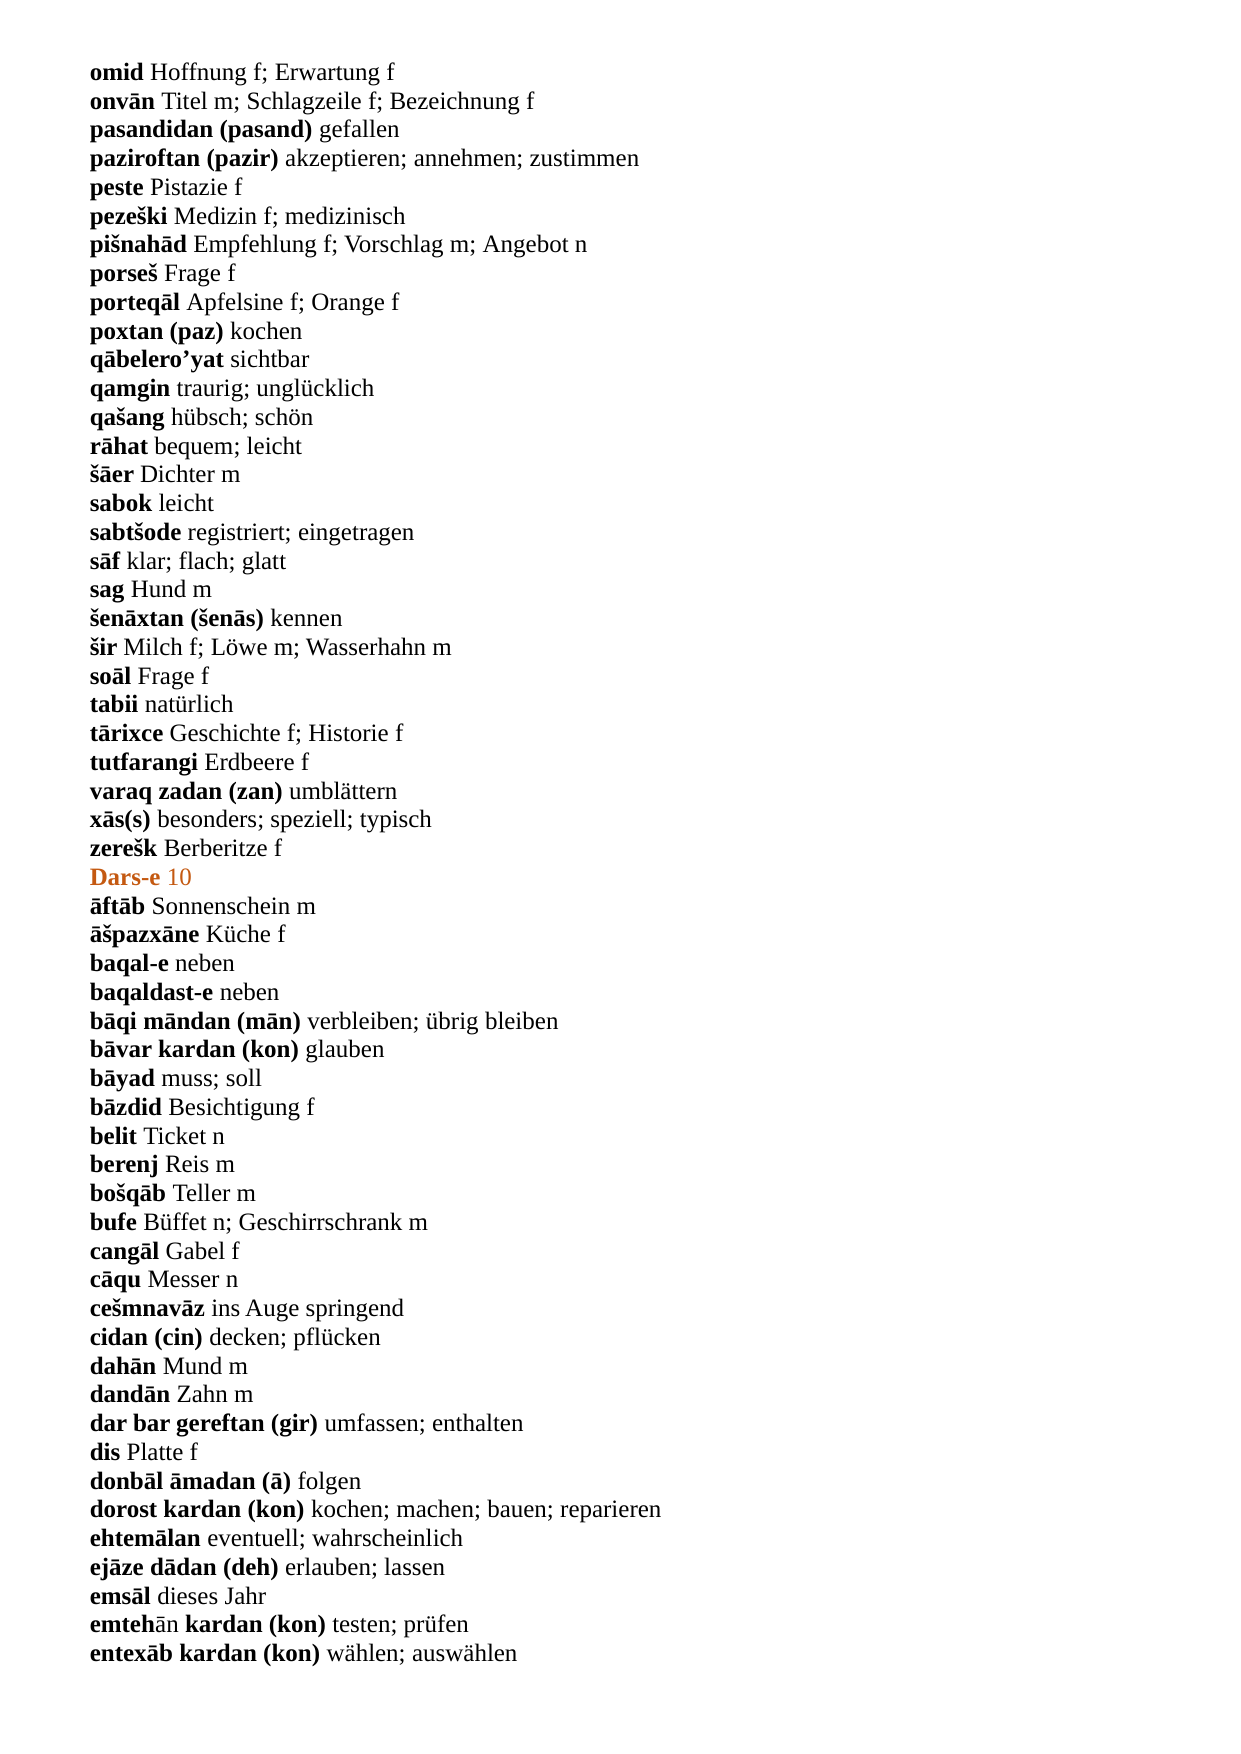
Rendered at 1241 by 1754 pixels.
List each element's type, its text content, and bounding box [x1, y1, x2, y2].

text dis Platte f [89, 1437, 1153, 1466]
text qašang hübsch; schön [89, 402, 1153, 431]
text sabok leicht [89, 488, 1153, 517]
text dar bar gereftan (gir) umfassen; enthalten [89, 1408, 1153, 1437]
text emsāl dieses Jahr [89, 1581, 1153, 1609]
text soāl Frage f [89, 661, 1153, 689]
text baqaldast‐e neben [89, 977, 1153, 1006]
text pišnahād Empfehlung f; Vorschlag m; Angebot n [89, 229, 1153, 258]
text cangāl Gabel f [89, 1236, 1153, 1264]
text cidan (cin) decken; pflücken [89, 1322, 1153, 1351]
text Dars-e 10 [89, 862, 1153, 891]
text emtehān kardan (kon) testen; prüfen [89, 1609, 1153, 1638]
text tutfarangi Erdbeere f [89, 747, 1153, 776]
text belit Ticket n [89, 1121, 1153, 1149]
text varaq zadan (zan) umblättern [89, 776, 1153, 804]
text rāhat bequem; leicht [89, 431, 1153, 459]
text xās(s) besonders; speziell; typisch [89, 804, 1153, 833]
text bāvar kardan (kon) glauben [89, 1034, 1153, 1063]
text šenāxtan (šenās) kennen [89, 603, 1153, 632]
text zerešk Berberitze f [89, 833, 1153, 862]
text tabii natürlich [89, 689, 1153, 718]
text cešmnavāz ins Auge springend [89, 1293, 1153, 1322]
text poxtan (paz) kochen [89, 316, 1153, 344]
text paziroftan (pazir) akzeptieren; annehmen; zustimmen [89, 143, 1153, 172]
text qābelero’yat sichtbar [89, 344, 1153, 373]
text berenj Reis m [89, 1149, 1153, 1178]
text sag Hund m [89, 574, 1153, 603]
text āšpazxāne Küche f [89, 919, 1153, 948]
text šir Milch f; Löwe m; Wasserhahn m [89, 632, 1153, 661]
text pasandidan (pasand) gefallen [89, 114, 1153, 143]
text ejāze dādan (deh) erlauben; lassen [89, 1552, 1153, 1581]
text āftāb Sonnenschein m [89, 891, 1153, 919]
text porteqāl Apfelsine f; Orange f [89, 287, 1153, 316]
text qamgin traurig; unglücklich [89, 373, 1153, 402]
text donbāl āmadan (ā) folgen [89, 1466, 1153, 1494]
text omid Hoffnung f; Erwartung f [89, 57, 1153, 86]
text porseš Frage f [89, 258, 1153, 287]
text bāyad muss; soll [89, 1063, 1153, 1092]
text pezeški Medizin f; medizinisch [89, 201, 1153, 229]
text dandān Zahn m [89, 1379, 1153, 1408]
text tārixce Geschichte f; Historie f [89, 718, 1153, 747]
text sabtšode registriert; eingetragen [89, 517, 1153, 546]
text cāqu Messer n [89, 1264, 1153, 1293]
text bāzdid Besichtigung f [89, 1092, 1153, 1121]
text onvān Titel m; Schlagzeile f; Bezeichnung f [89, 86, 1153, 114]
text bufe Büffet n; Geschirrschrank m [89, 1207, 1153, 1236]
text bāqi māndan (mān) verbleiben; übrig bleiben [89, 1006, 1153, 1034]
text ehtemālan eventuell; wahrscheinlich [89, 1523, 1153, 1552]
text baqal‐e neben [89, 948, 1153, 977]
text sāf klar; flach; glatt [89, 546, 1153, 574]
text dorost kardan (kon) kochen; machen; bauen; reparieren [89, 1494, 1153, 1523]
text dahān Mund m [89, 1351, 1153, 1379]
text entexāb kardan (kon) wählen; auswählen [89, 1638, 1153, 1667]
text šāer Dichter m [89, 459, 1153, 488]
text peste Pistazie f [89, 172, 1153, 201]
text bošqāb Teller m [89, 1178, 1153, 1207]
